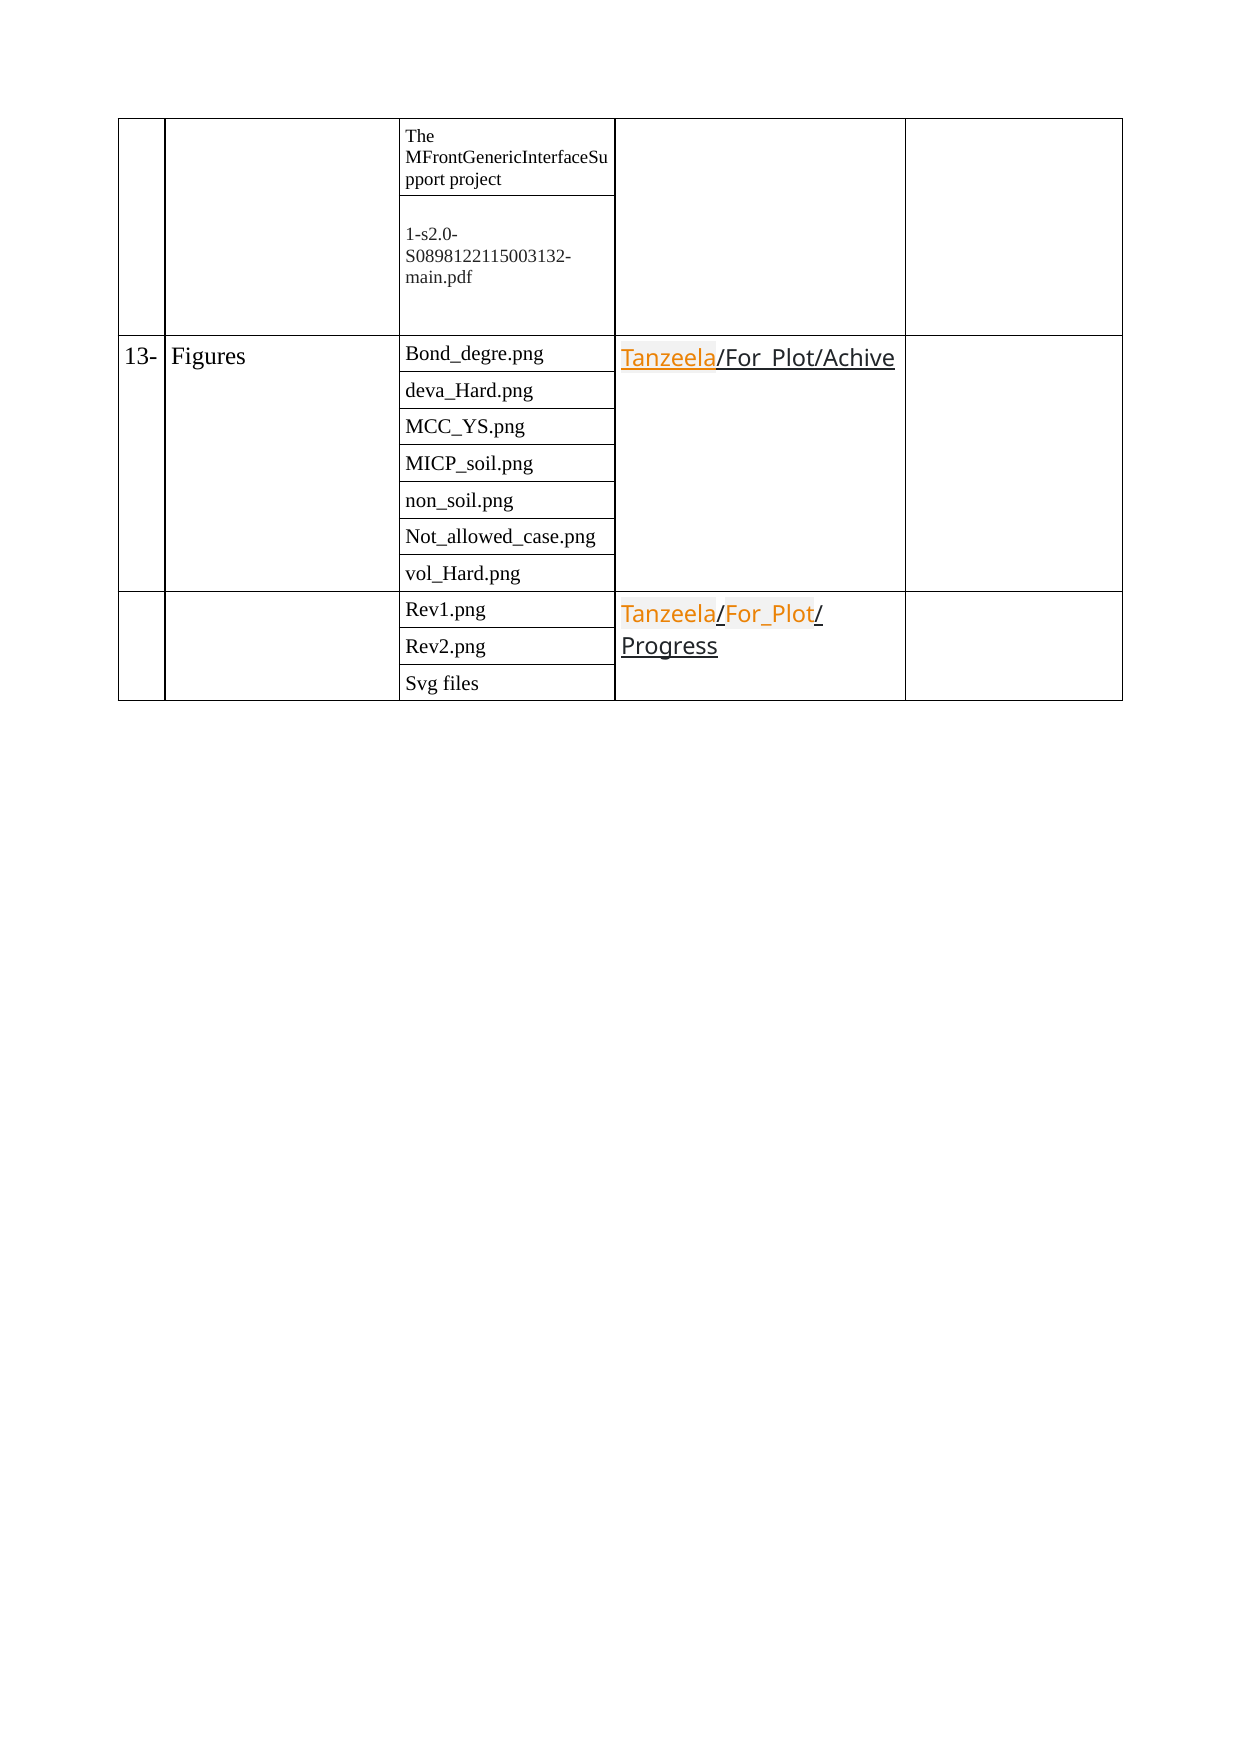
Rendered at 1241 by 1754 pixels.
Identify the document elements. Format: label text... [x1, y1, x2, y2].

table_cell deva_Hard.png [400, 372, 614, 408]
table_cell [906, 336, 1122, 591]
table_cell MICP_soil.png [400, 445, 614, 481]
table_cell non_soil.png [400, 482, 614, 517]
table_cell Bond_degre.png [400, 336, 614, 371]
table_cell The MFrontGenericInterfaceSupport project [400, 119, 614, 195]
table_cell Not_allowed_case.png [400, 519, 614, 554]
table_cell Svg files [400, 665, 614, 700]
table_cell Rev2.png [400, 628, 614, 664]
table_cell Figures [166, 336, 399, 591]
table_cell Tanzeela/For_Plot/Progress [616, 592, 905, 700]
table_cell Tanzeela/For_Plot/Achive [616, 336, 905, 591]
table_cell vol_Hard.png [400, 555, 614, 591]
table_cell [166, 119, 399, 334]
table_cell 13- [119, 336, 164, 591]
table_cell [166, 592, 399, 700]
table_cell [119, 592, 164, 700]
table_cell [119, 119, 164, 334]
table_cell Rev1.png [400, 592, 614, 627]
table_cell [906, 119, 1122, 334]
table_cell [906, 592, 1122, 700]
table_cell 1-s2.0-S0898122115003132-main.pdf [400, 196, 614, 334]
table_cell [616, 119, 905, 334]
table_cell MCC_YS.png [400, 409, 614, 444]
